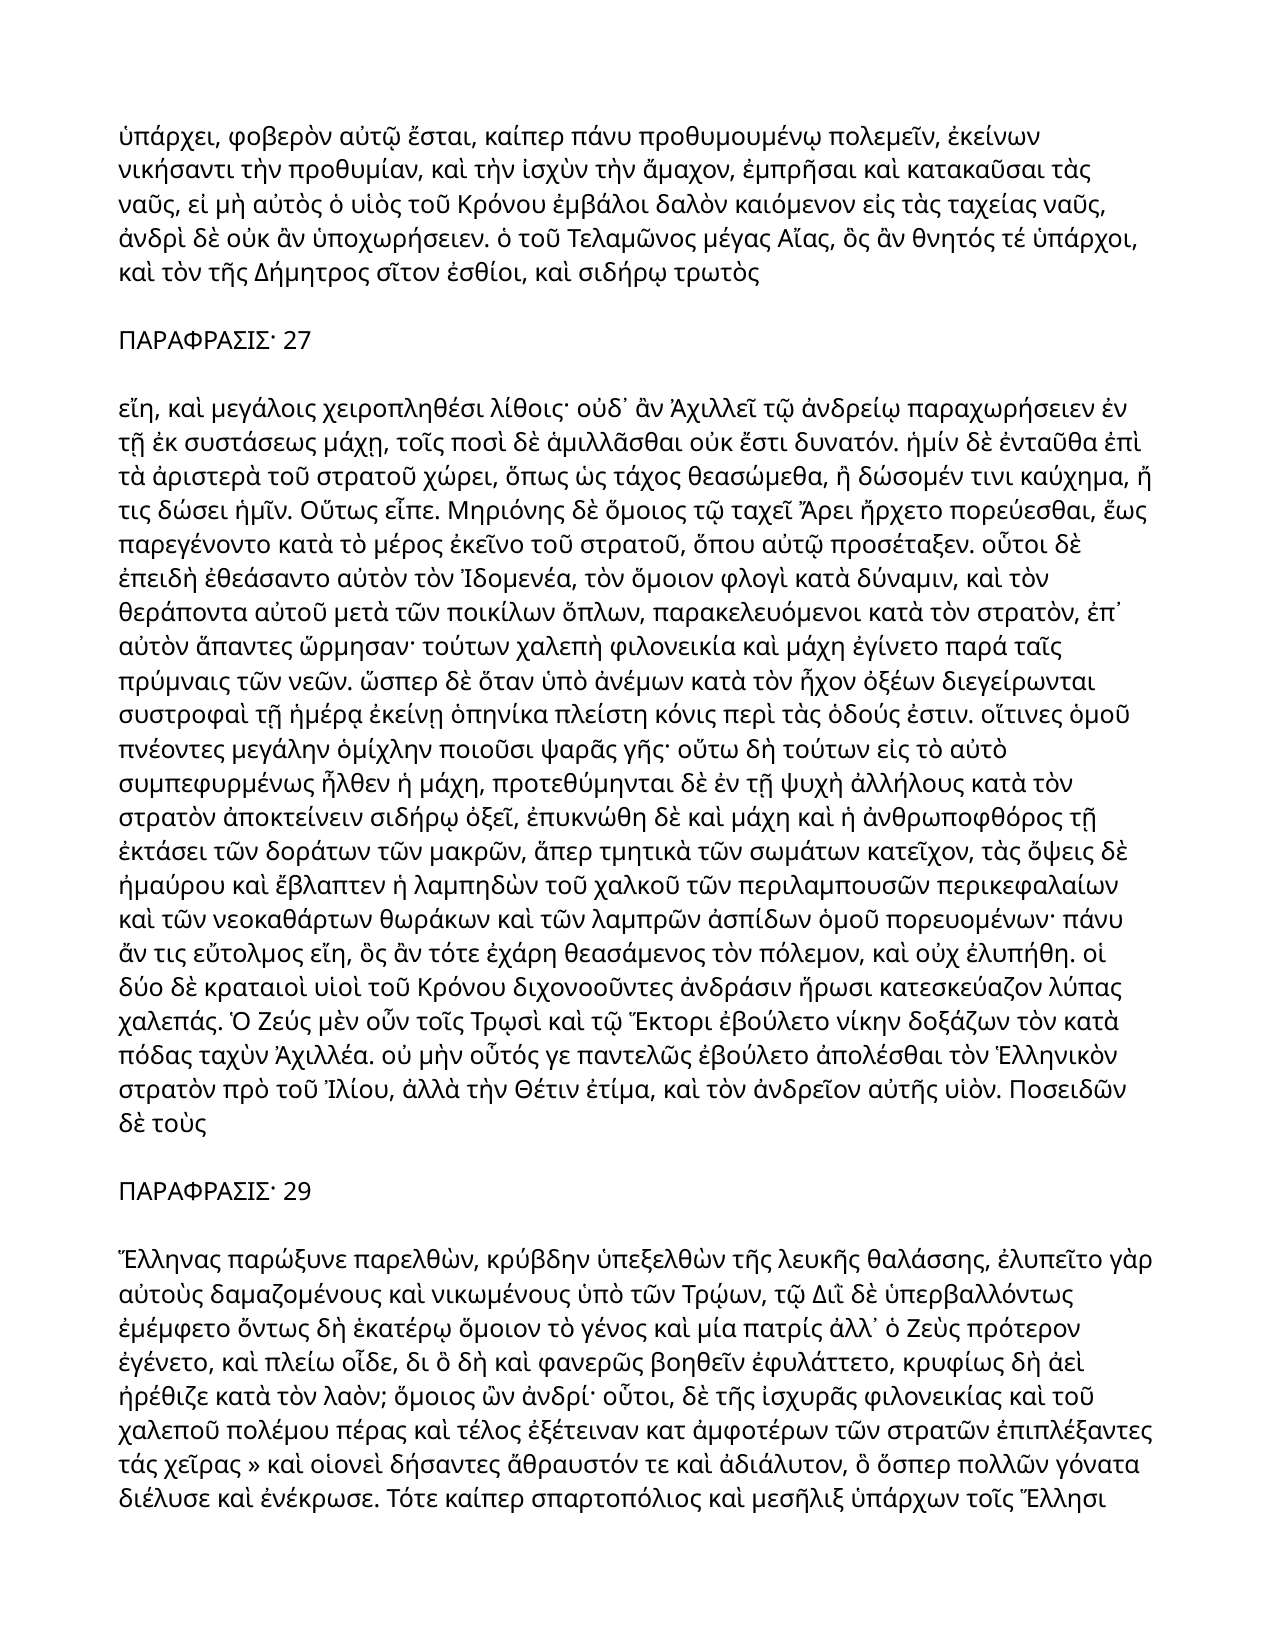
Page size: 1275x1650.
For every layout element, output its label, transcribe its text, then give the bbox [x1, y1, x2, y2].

text Ἕλληνας παρώξυνε παρελθὼν, κρύβδην ὑπεξελθὼν τῆς λευκῆς θαλάσσης, ἐλυπεῖτο γὰρ αὐτοὺς δαμαζομένους καὶ νικωμένους ὑπὸ τῶν Τρῴων, τῷ Διῒ δὲ ὑπερβαλλόντως ἐμέμφετο ὄντως δὴ ἑκατέρῳ ὅμοιον τὸ γένος καὶ μία πατρίς ἀλλ᾽ ὁ Ζεὺς πρότερον ἐγένετο, καὶ πλείω οἶδε, δι ὃ δὴ καὶ φανερῶς βοηθεῖν ἐφυλάττετο, κρυφίως δὴ ἀεὶ ἠρέθιζε κατὰ τὸν λαὸν; ὅμοιος ὢν ἀνδρί· οὗτοι, δὲ τῆς ἰσχυρᾶς φιλονεικίας καὶ τοῦ χαλεποῦ πολέμου πέρας καὶ τέλος ἐξέτειναν κατ ἀμφοτέρων τῶν στρατῶν ἐπιπλέξαντες τάς χεῖρας » καὶ οἱονεὶ δήσαντες ἄθραυστόν τε καὶ ἀδιάλυτον, ὃ ὅσπερ πολλῶν γόνατα διέλυσε καὶ ἐνέκρωσε. Τότε καίπερ σπαρτοπόλιος καὶ μεσῆλιξ ὑπάρχων τοῖς Ἕλλησι [118, 1242, 1157, 1515]
text ὑπάρχει, φοβερὸν αὐτῷ ἔσται, καίπερ πάνυ προθυμουμένῳ πολεμεῖν, ἐκείνων νικήσαντι τὴν προθυμίαν, καὶ τὴν ἰσχὺν τὴν ἄμαχον, ἐμπρῆσαι καὶ κατακαῦσαι τὰς ναῦς, εἰ μὴ αὐτὸς ὁ υἱὸς τοῦ Κρόνου ἐμβάλοι δαλὸν καιόμενον εἰς τὰς ταχείας ναῦς, ἀνδρὶ δὲ οὐκ ἂν ὑποχωρήσειεν. ὁ τοῦ Τελαμῶνος μέγας Αἴας, ὃς ἂν θνητός τέ ὑπάρχοι, καὶ τὸν τῆς Δήμητρος σῖτον ἐσθίοι, καὶ σιδήρῳ τρωτὸς [118, 118, 1157, 288]
text ΠAPΑΦΡΑΣΙΣ· 27 [118, 322, 1157, 357]
text ΠAPΑΦΡΑΣΙΣ· 29 [118, 1174, 1157, 1208]
text εἴη, καὶ μεγάλοις χειροπληθέσι λίθοις· οὐδ᾽ ἂν Ἀχιλλεῖ τῷ ἀνδρείῳ παραχωρήσειεν ἐν τῇ ἐκ συστάσεως μάχῃ, τοῖς ποσὶ δὲ ἁμιλλᾶσθαι οὐκ ἔστι δυνατόν. ἡμίν δὲ ἐνταῦθα ἐπὶ τὰ ἀριστερὰ τοῦ στρατοῦ χώρει, ὅπως ὡς τάχος θεασώμεθα, ἢ δώσομέν τινι καύχημα, ἤ τις δώσει ἡμῖν. Οὕτως εἶπε. Μηριόνης δὲ ὅμοιος τῷ ταχεῖ Ἄρει ἤρχετο πορεύεσθαι, ἕως παρεγένοντο κατὰ τὸ μέρος ἐκεῖνο τοῦ στρατοῦ, ὅπου αὐτῷ προσέταξεν. οὗτοι δὲ ἐπειδὴ ἐθεάσαντο αὐτὸν τὸν Ἰδομενέα, τὸν ὅμοιον φλογὶ κατὰ δύναμιν, καὶ τὸν θεράποντα αὐτοῦ μετὰ τῶν ποικίλων ὅπλων, παρακελευόμενοι κατὰ τὸν στρατὸν, ἐπ᾿ αὐτὸν ἅπαντες ὥρμησαν· τούτων χαλεπὴ φιλονεικία καὶ μάχη ἐγίνετο παρά ταῖς πρύμναις τῶν νεῶν. ὥσπερ δὲ ὅταν ὑπὸ ἀνέμων κατὰ τὸν ἦχον ὀξέων διεγείρωνται συστροφαὶ τῇ ἡμέρᾳ ἐκείνῃ ὁπηνίκα πλείστη κόνις περὶ τὰς ὁδούς ἐστιν. οἵτινες ὁμοῦ πνέοντες μεγάλην ὁμίχλην ποιοῦσι ψαρᾶς γῆς· οὕτω δὴ τούτων εἰς τὸ αὐτὸ συμπεφυρμένως ἦλθεν ἡ μάχη, προτεθύμηνται δὲ ἐν τῇ ψυχὴ ἀλλήλους κατὰ τὸν στρατὸν ἀποκτείνειν σιδήρῳ ὀξεῖ, ἐπυκνώθη δὲ καὶ μάχη καὶ ἡ ἀνθρωποφθόρος τῇ ἐκτάσει τῶν δοράτων τῶν μακρῶν, ἅπερ τμητικὰ τῶν σωμάτων κατεῖχον, τὰς ὄψεις δὲ ἠμαύρου καὶ ἔβλαπτεν ἡ λαμπηδὼν τοῦ χαλκοῦ τῶν περιλαμπουσῶν περικεφαλαίων καὶ τῶν νεοκαθάρτων θωράκων καὶ τῶν λαμπρῶν ἀσπίδων ὁμοῦ πορευομένων· πάνυ ἄν τις εὔτολμος εἴη, ὃς ἂν τότε ἐχάρη θεασάμενος τὸν πόλεμον, καὶ οὐχ ἐλυπήθη. οἱ δύο δὲ κραταιοὶ υἱοὶ τοῦ Κρόνου διχονοοῦντες ἀνδράσιν ἥρωσι κατεσκεύαζον λύπας χαλεπάς. Ὁ Ζεύς μὲν οὖν τοῖς Τρῳσὶ καὶ τῷ Ἕκτορι ἐβούλετο νίκην δοξάζων τὸν κατὰ πόδας ταχὺν Ἀχιλλέα. οὐ μὴν οὗτός γε παντελῶς ἐβούλετο ἀπολέσθαι τὸν Ἑλληνικὸν στρατὸν πρὸ τοῦ Ἰλίου, ἀλλὰ τὴν Θέτιν ἐτίμα, καὶ τὸν ἀνδρεῖον αὐτῆς υἱὸν. Ποσειδῶν δὲ τοὺς [118, 391, 1157, 1140]
